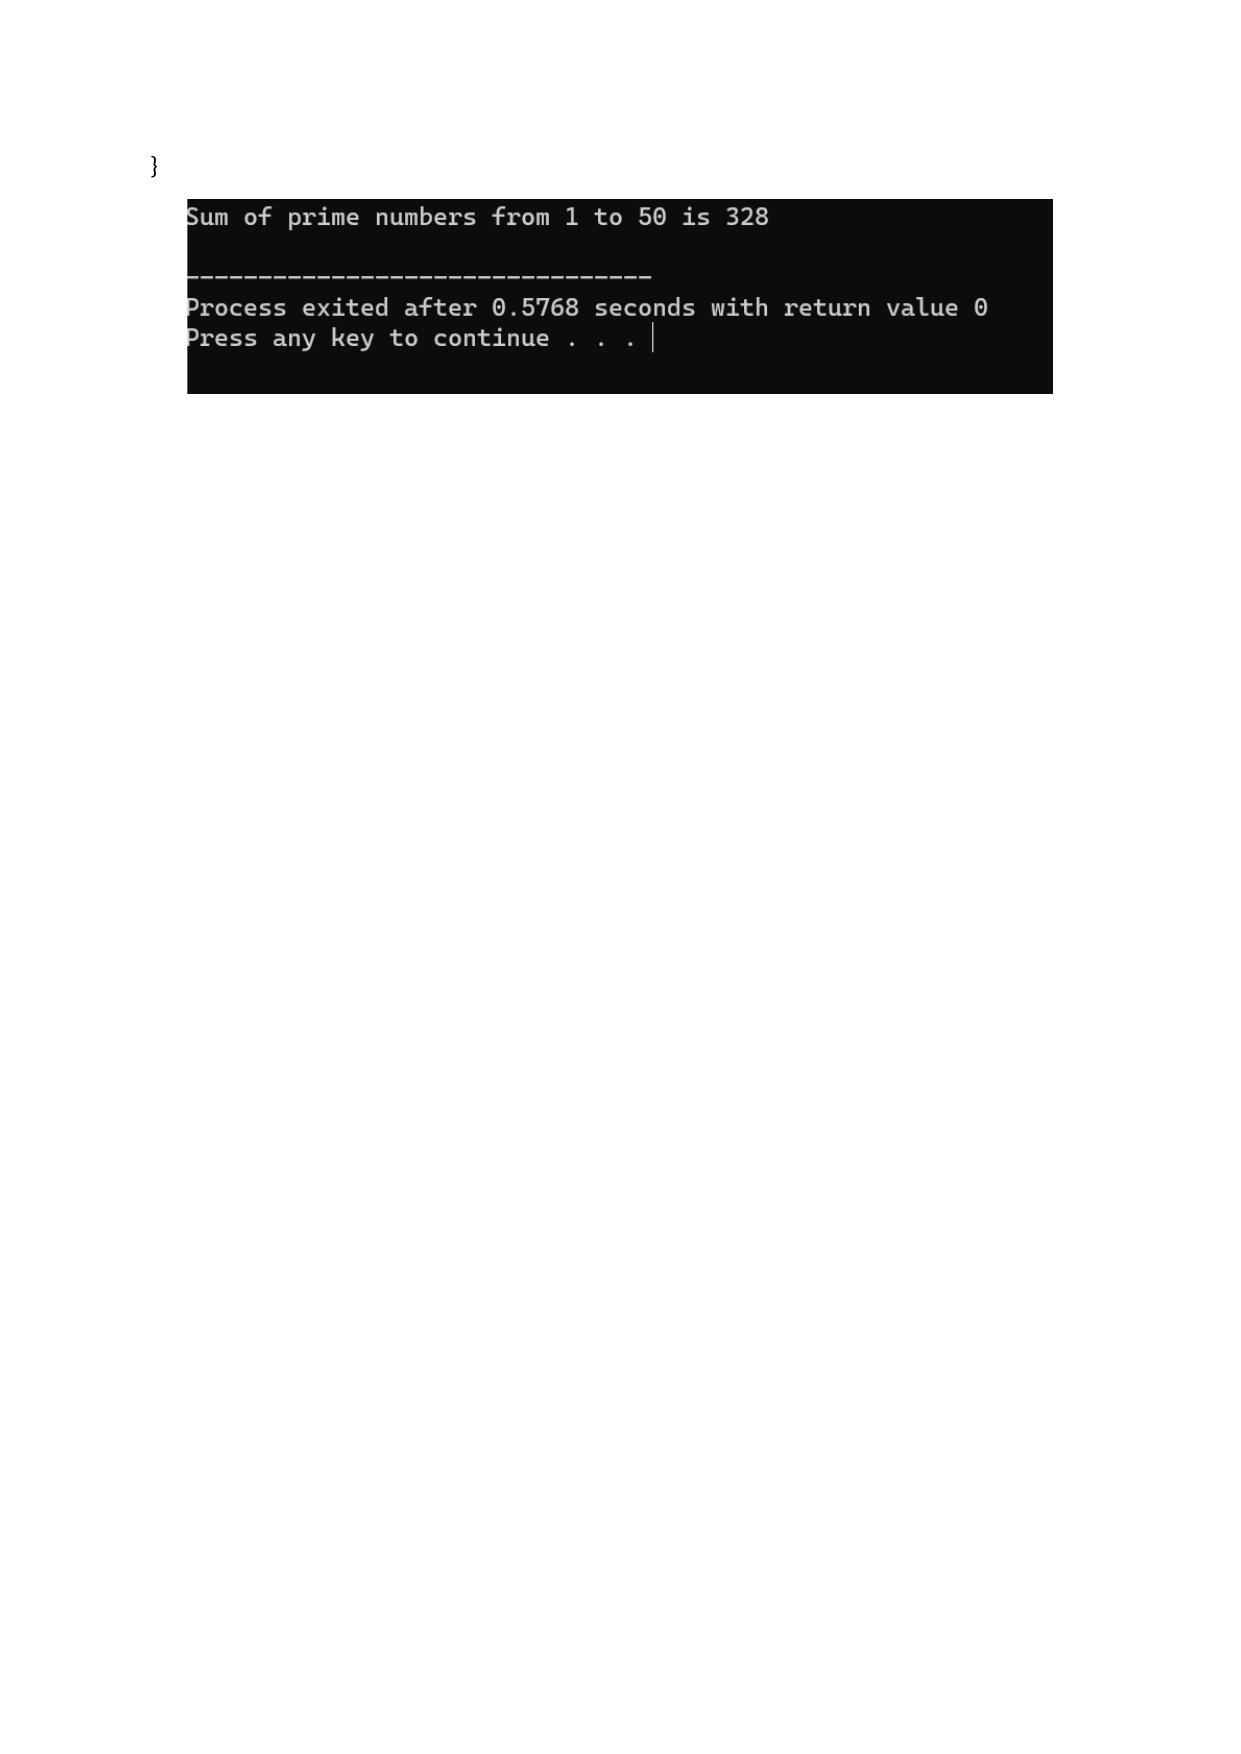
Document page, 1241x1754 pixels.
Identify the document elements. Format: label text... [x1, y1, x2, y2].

text } [150, 150, 1090, 181]
